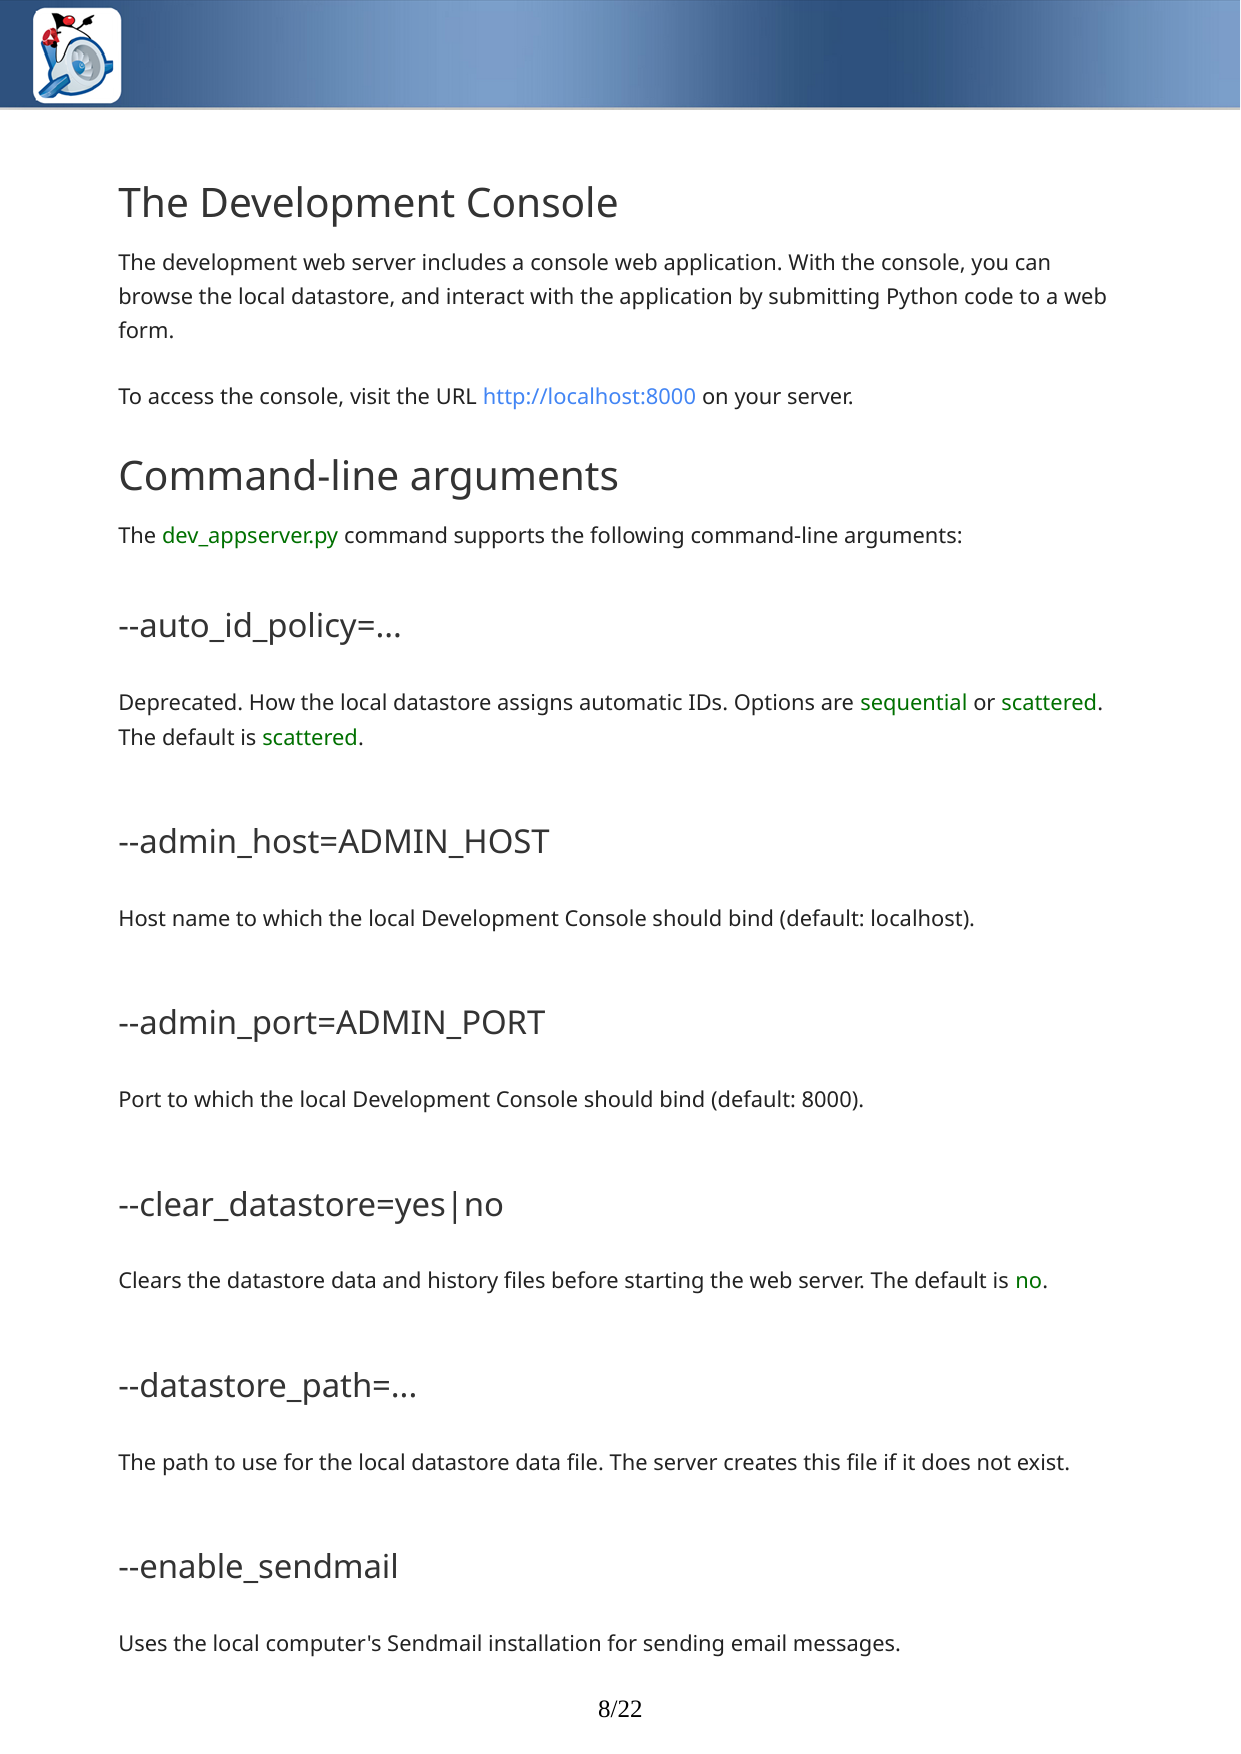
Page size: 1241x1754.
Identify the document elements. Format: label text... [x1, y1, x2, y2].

list Deprecated. How the local datastore assigns automatic IDs. Options are sequential or scattered. The default is scattered. [118, 683, 1122, 751]
subtitle Command-line arguments [118, 447, 1122, 503]
subtitle --admin_port=ADMIN_PORT [118, 999, 1122, 1044]
subtitle The Development Console [118, 174, 1122, 230]
text To access the console, visit the URL http://localhost:8000 on your server. [118, 377, 1122, 411]
list Host name to which the local Development Console should bind (default: localhost). [118, 898, 1122, 933]
list Clears the datastore data and history files before starting the web server. The default is no. [118, 1261, 1122, 1295]
list The path to use for the local datastore data file. The server creates this file if it does not exist. [118, 1442, 1122, 1476]
subtitle --enable_sendmail [118, 1543, 1122, 1588]
text The development web server includes a console web application. With the console, you can browse the local datastore, and interact with the application by submitting Python code to a web form. [118, 242, 1122, 345]
picture [0, 0, 1241, 110]
subtitle --auto_id_policy=... [118, 603, 1122, 647]
subtitle --datastore_path=... [118, 1362, 1122, 1407]
list Port to which the local Development Console should bind (default: 8000). [118, 1079, 1122, 1114]
text The dev_appserver.py command supports the following command-line arguments: [118, 515, 1122, 549]
subtitle --admin_host=ADMIN_HOST [118, 818, 1122, 863]
subtitle --clear_datastore=yes|no [118, 1181, 1122, 1226]
list Uses the local computer's Sendmail installation for sending email messages. [118, 1623, 1122, 1658]
